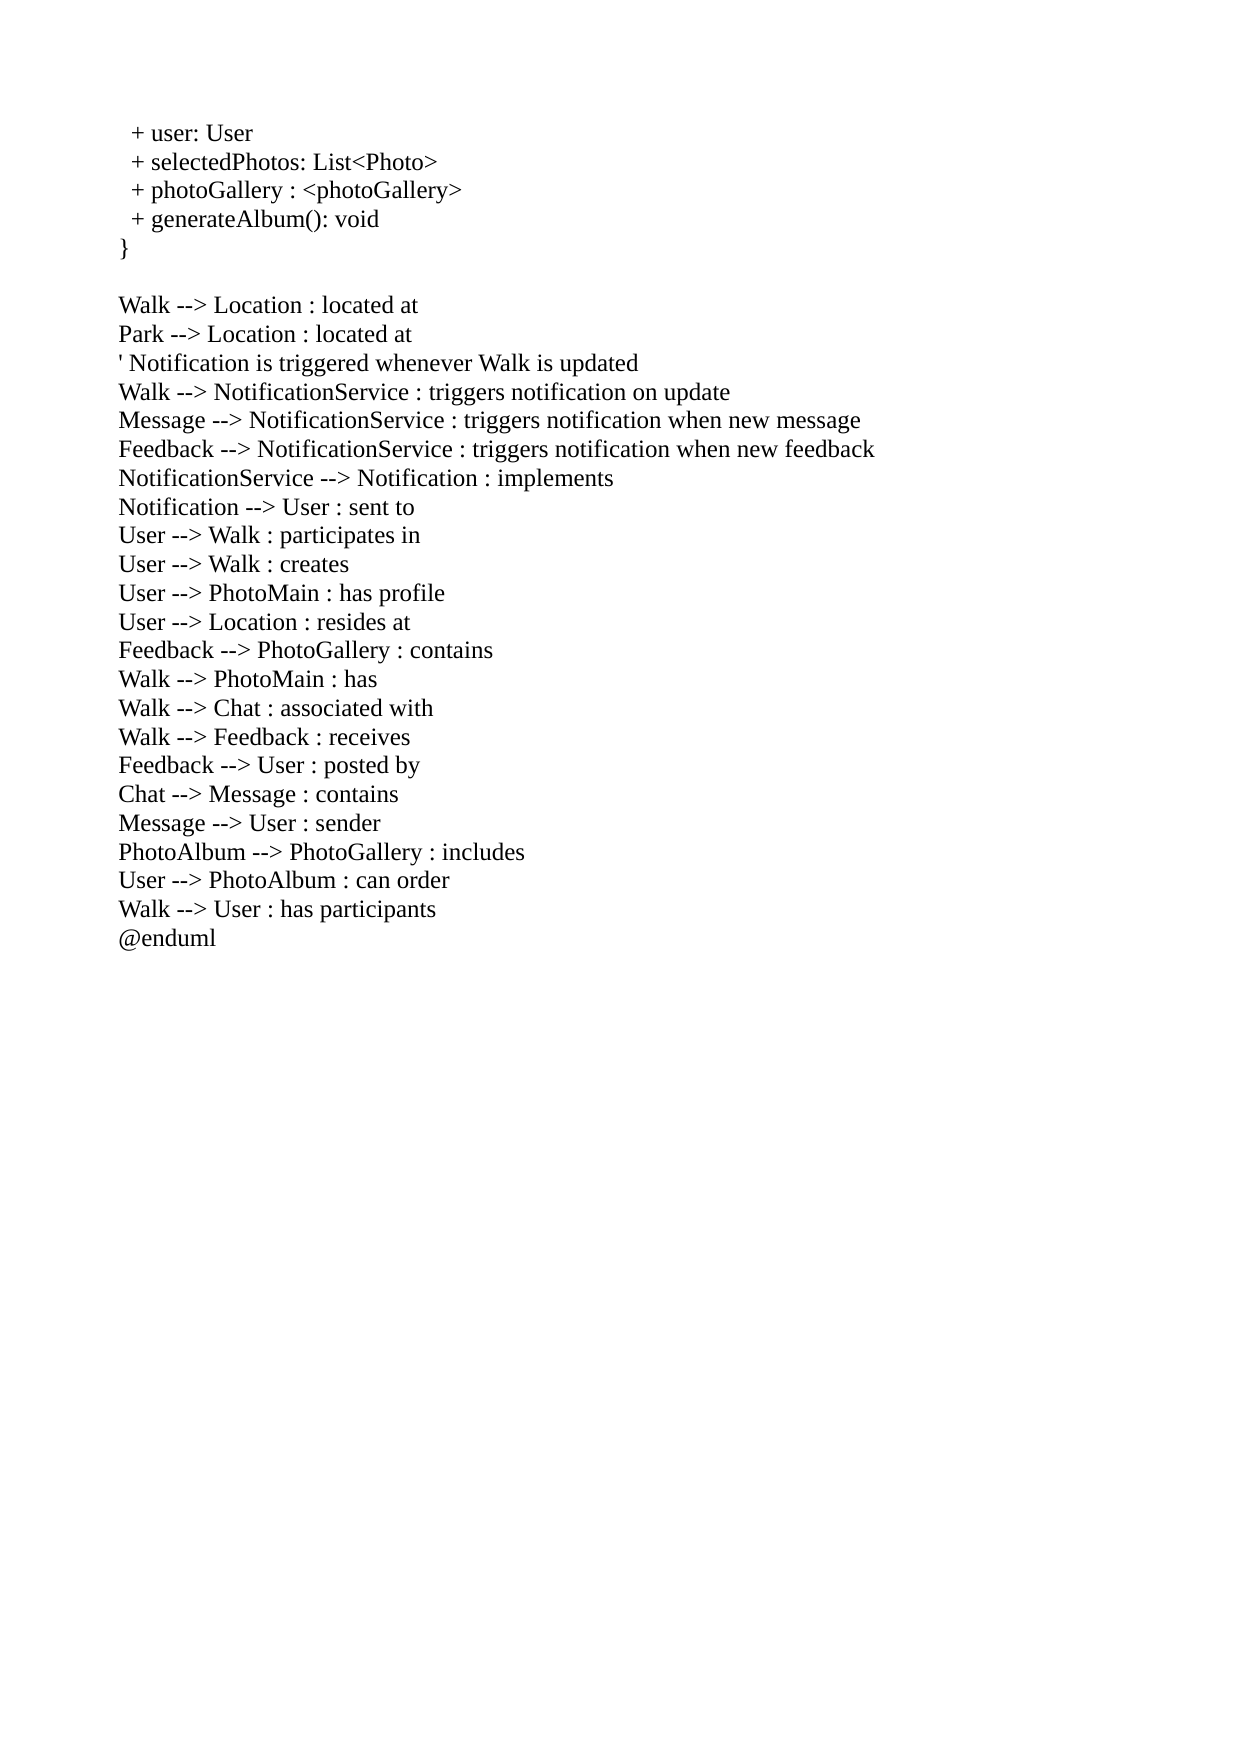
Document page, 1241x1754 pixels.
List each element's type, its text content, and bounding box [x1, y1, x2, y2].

text + user: User + selectedPhotos: List<Photo> + photoGallery : <photoGallery> + generateAlbum(): void } Walk --> Location : located at Park --> Location : located at ' Notification is triggered whenever Walk is updated Walk --> NotificationService : triggers notification on update Message --> NotificationService : triggers notification when new message Feedback --> NotificationService : triggers notification when new feedback NotificationService --> Notification : implements Notification --> User : sent to User --> Walk : participates in User --> Walk : creates User --> PhotoMain : has profile User --> Location : resides at Feedback --> PhotoGallery : contains Walk --> PhotoMain : has Walk --> Chat : associated with Walk --> Feedback : receives Feedback --> User : posted by Chat --> Message : contains Message --> User : sender PhotoAlbum --> PhotoGallery : includes User --> PhotoAlbum : can order Walk --> User : has participants @enduml [118, 118, 1122, 952]
